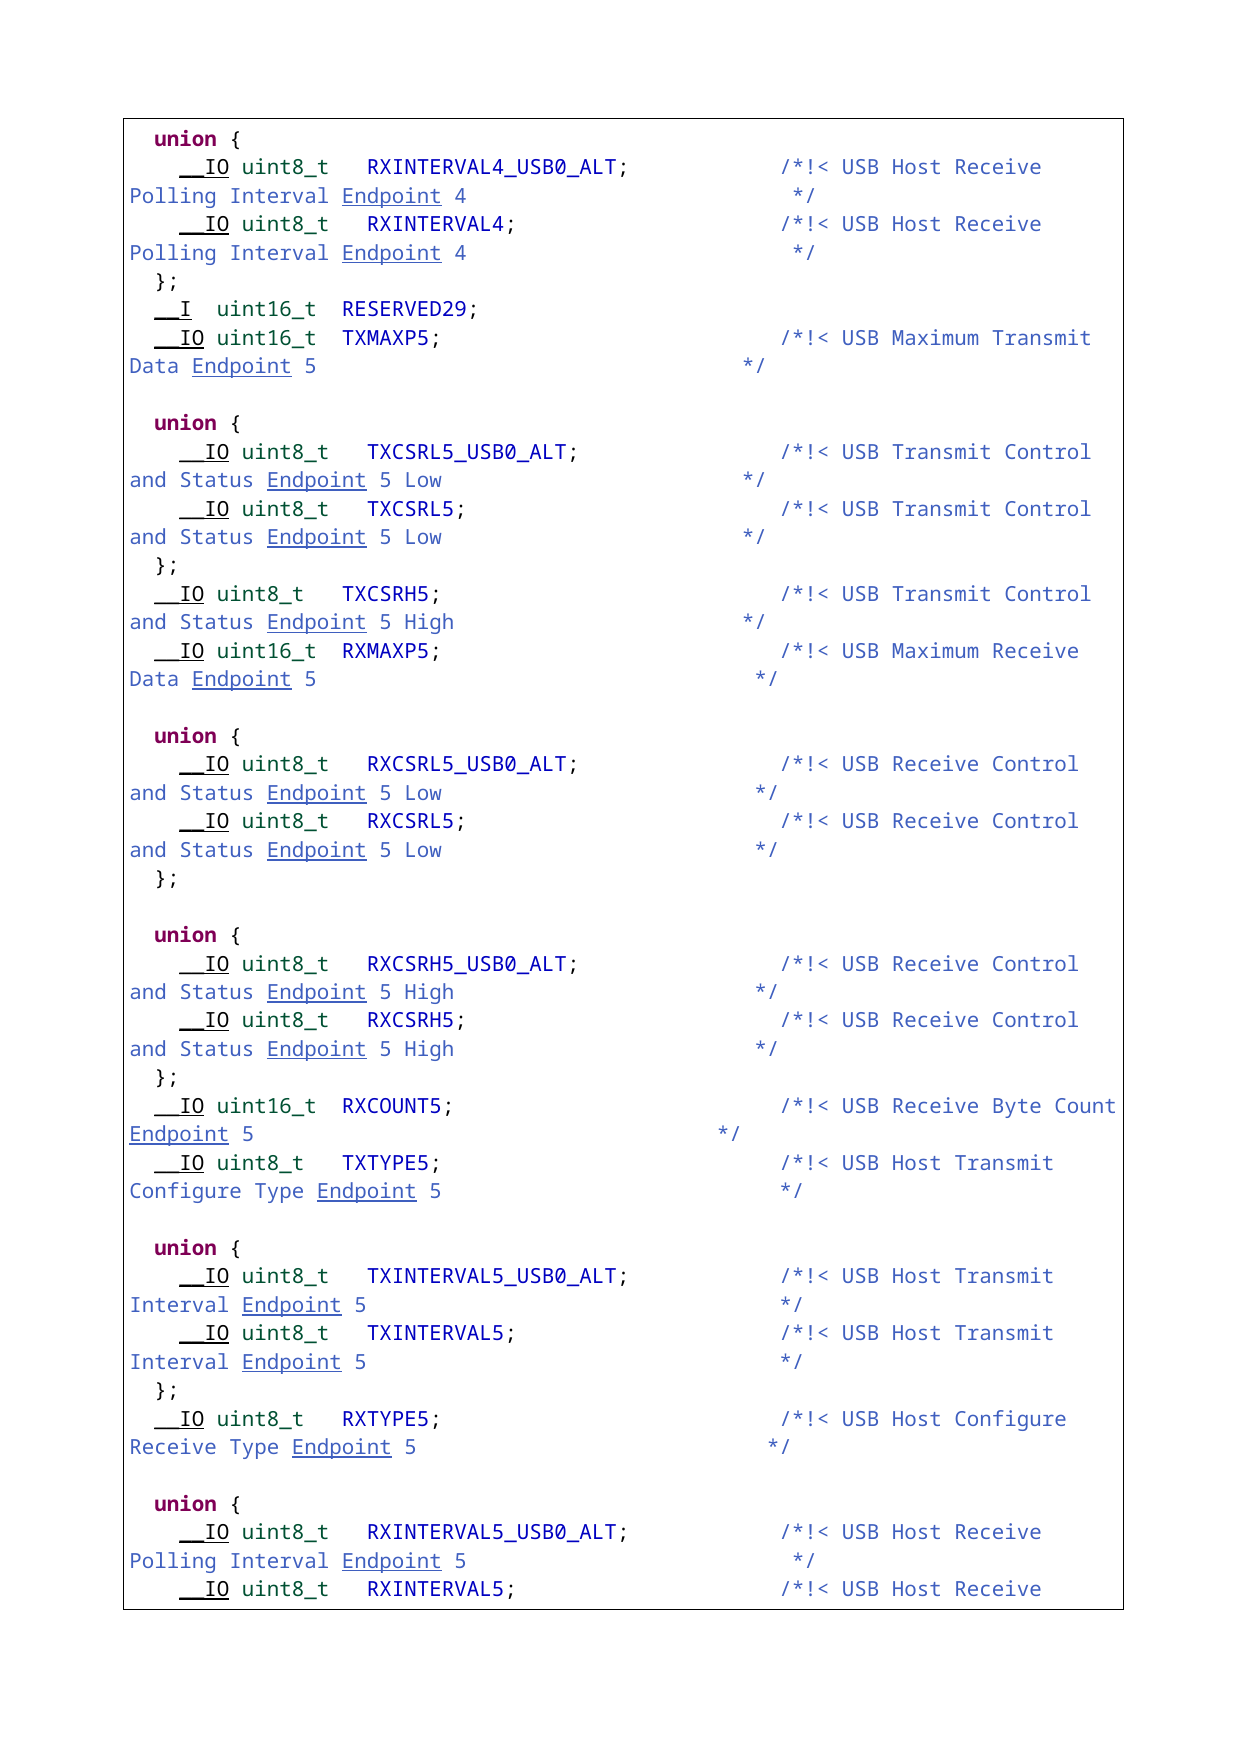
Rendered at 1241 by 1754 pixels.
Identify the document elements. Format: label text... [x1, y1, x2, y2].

table_cell union { __IO uint8_t RXINTERVAL4_USB0_ALT; /*!< USB Host Receive Polling Interval Endpoint 4 */ __IO uint8_t RXINTERVAL4; /*!< USB Host Receive Polling Interval Endpoint 4 */ }; __I uint16_t RESERVED29; __IO uint16_t TXMAXP5; /*!< USB Maximum Transmit Data Endpoint 5 */ union { __IO uint8_t TXCSRL5_USB0_ALT; /*!< USB Transmit Control and Status Endpoint 5 Low */ __IO uint8_t TXCSRL5; /*!< USB Transmit Control and Status Endpoint 5 Low */ }; __IO uint8_t TXCSRH5; /*!< USB Transmit Control and Status Endpoint 5 High */ __IO uint16_t RXMAXP5; /*!< USB Maximum Receive Data Endpoint 5 */ union { __IO uint8_t RXCSRL5_USB0_ALT; /*!< USB Receive Control and Status Endpoint 5 Low */ __IO uint8_t RXCSRL5; /*!< USB Receive Control and Status Endpoint 5 Low */ }; union { __IO uint8_t RXCSRH5_USB0_ALT; /*!< USB Receive Control and Status Endpoint 5 High */ __IO uint8_t RXCSRH5; /*!< USB Receive Control and Status Endpoint 5 High */ }; __IO uint16_t RXCOUNT5; /*!< USB Receive Byte Count Endpoint 5 */ __IO uint8_t TXTYPE5; /*!< USB Host Transmit Configure Type Endpoint 5 */ union { __IO uint8_t TXINTERVAL5_USB0_ALT; /*!< USB Host Transmit Interval Endpoint 5 */ __IO uint8_t TXINTERVAL5; /*!< USB Host Transmit Interval Endpoint 5 */ }; __IO uint8_t RXTYPE5; /*!< USB Host Configure Receive Type Endpoint 5 */ union { __IO uint8_t RXINTERVAL5_USB0_ALT; /*!< USB Host Receive Polling Interval Endpoint 5 */ __IO uint8_t RXINTERVAL5; /*!< USB Host Receive [124, 119, 1123, 1608]
